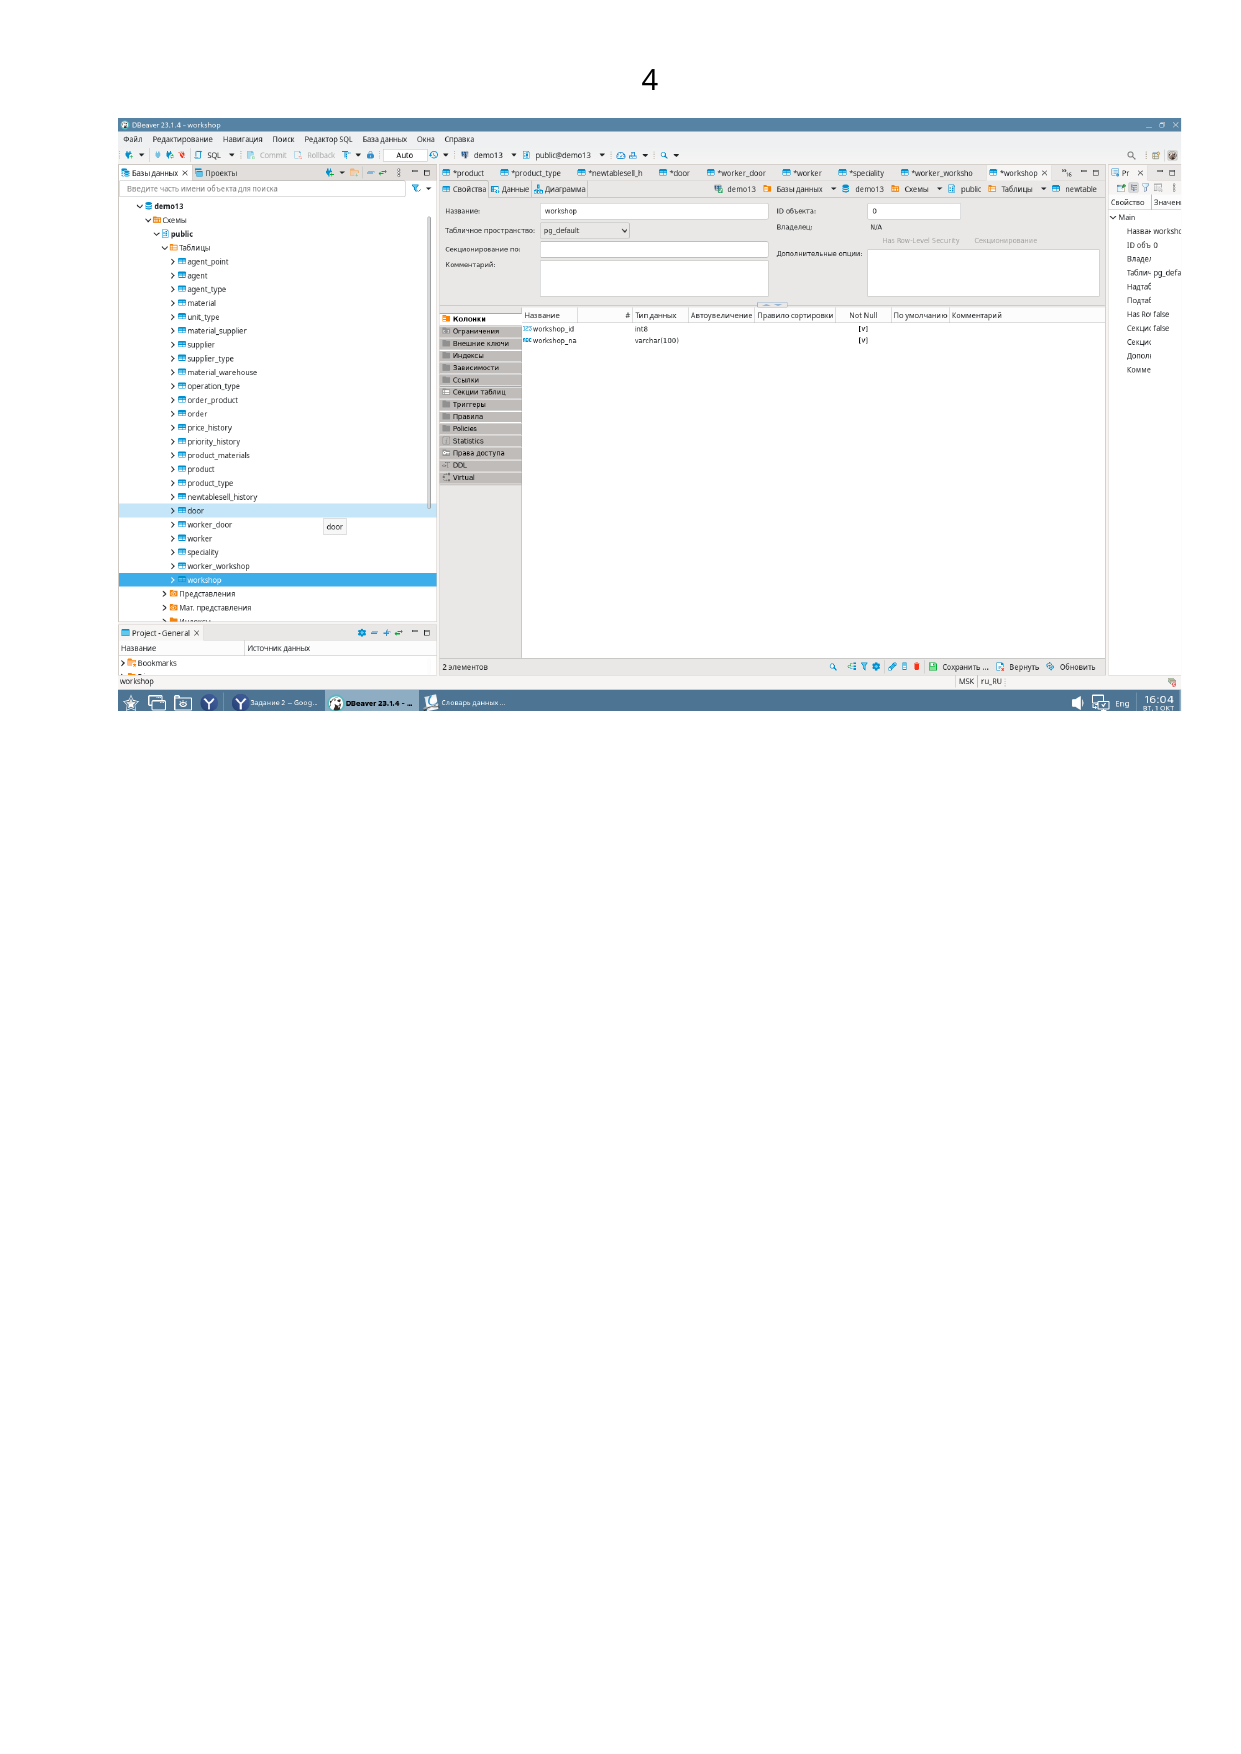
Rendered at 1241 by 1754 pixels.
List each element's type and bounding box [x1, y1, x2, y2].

picture [118, 118, 1182, 711]
